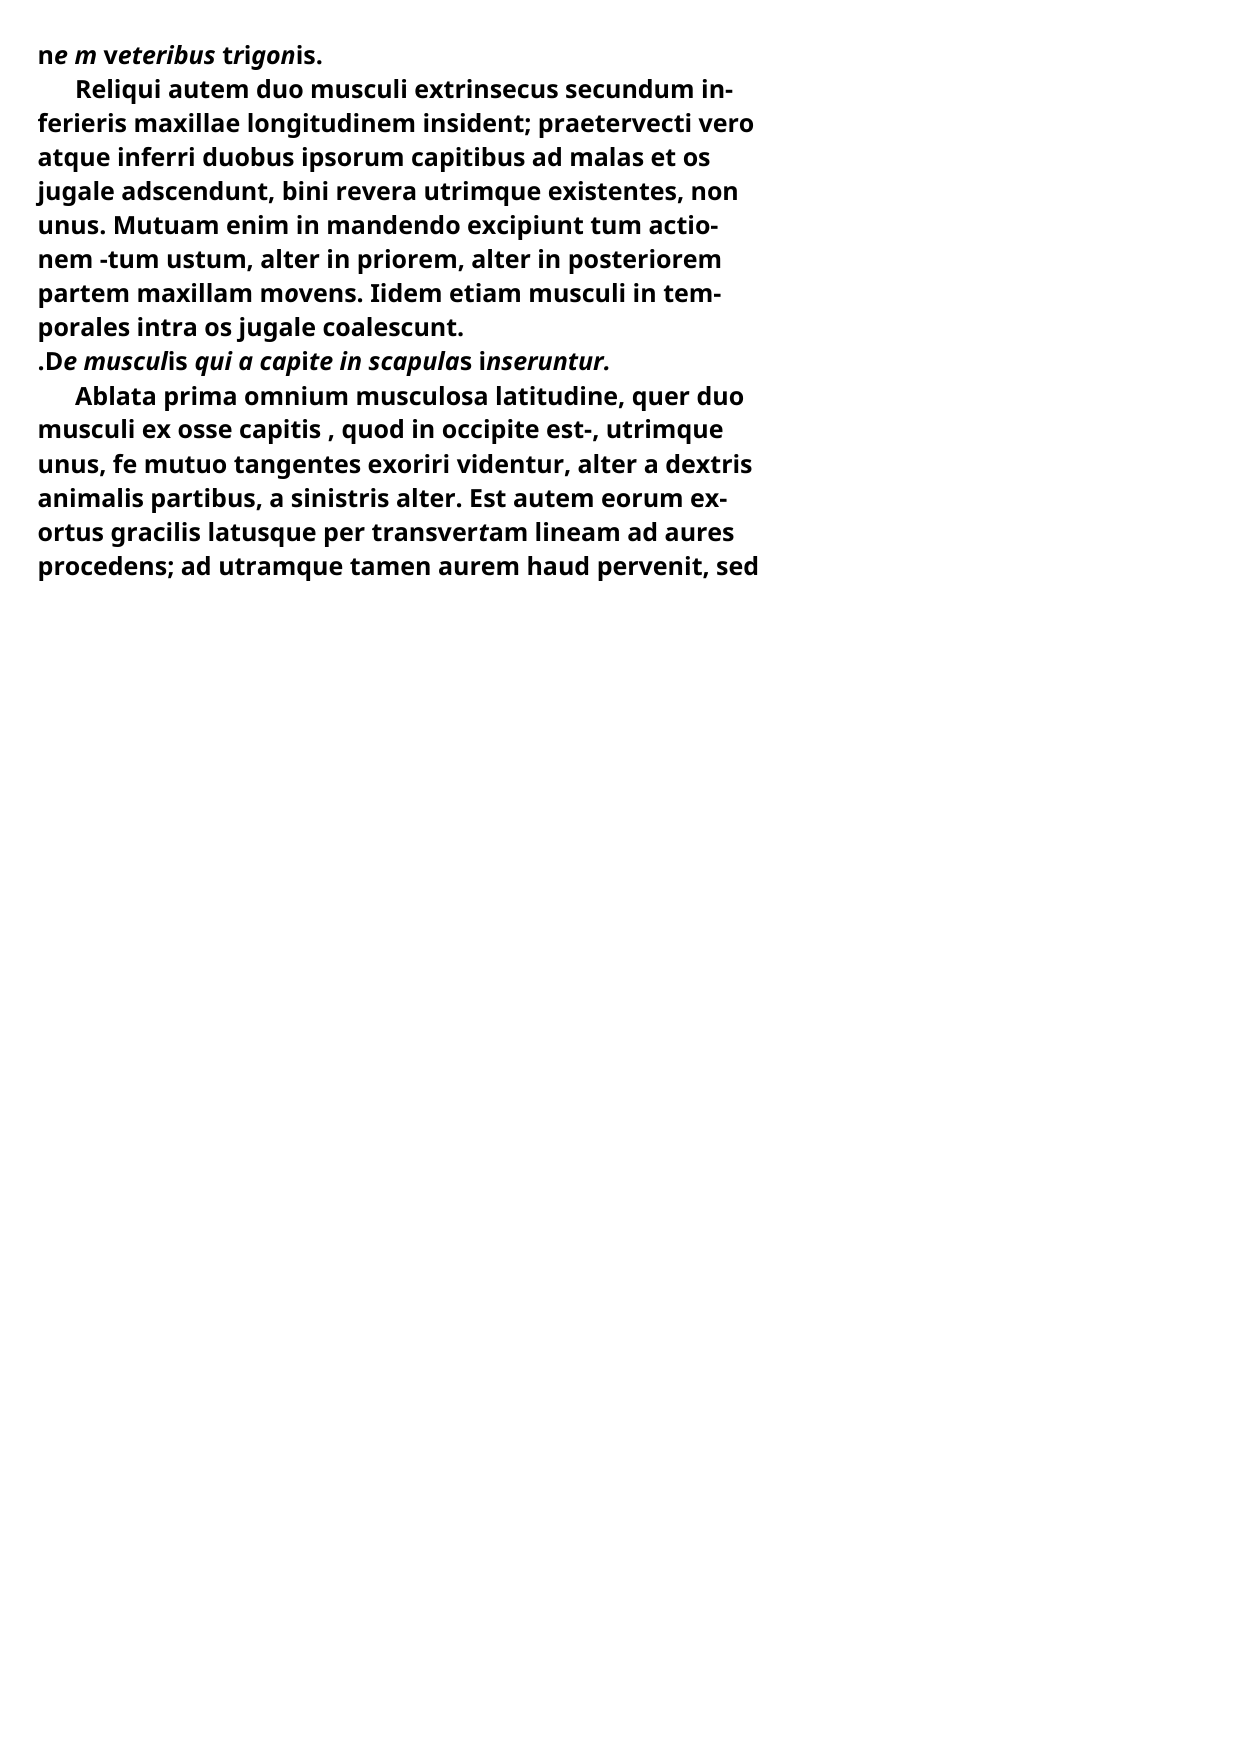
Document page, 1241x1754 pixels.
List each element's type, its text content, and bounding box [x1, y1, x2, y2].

text Ablata prima omnium musculosa latitudine, quer duo musculi ex osse capitis , quod in occipite est-, utrimque unus, fe mutuo tangentes exoriri videntur, alter a dextris animalis partibus, a sinistris alter. Est autem eorum ex- ortus gracilis latusque per transvertam lineam ad aures procedens; ad utramque tamen aurem haud pervenit, sed [37, 378, 1203, 582]
text ne m veteribus trigonis. [37, 37, 1203, 72]
text Reliqui autem duo musculi extrinsecus secundum in- ferieris maxillae longitudinem insident; praetervecti vero atque inferri duobus ipsorum capitibus ad malas et os jugale adscendunt, bini revera utrimque existentes, non unus. Mutuam enim in mandendo excipiunt tum actio- nem -tum ustum, alter in priorem, alter in posteriorem partem maxillam movens. Iidem etiam musculi in tem- porales intra os jugale coalescunt. [37, 72, 1203, 344]
text .De musculis qui a capite in scapulas inseruntur. [37, 344, 1203, 378]
